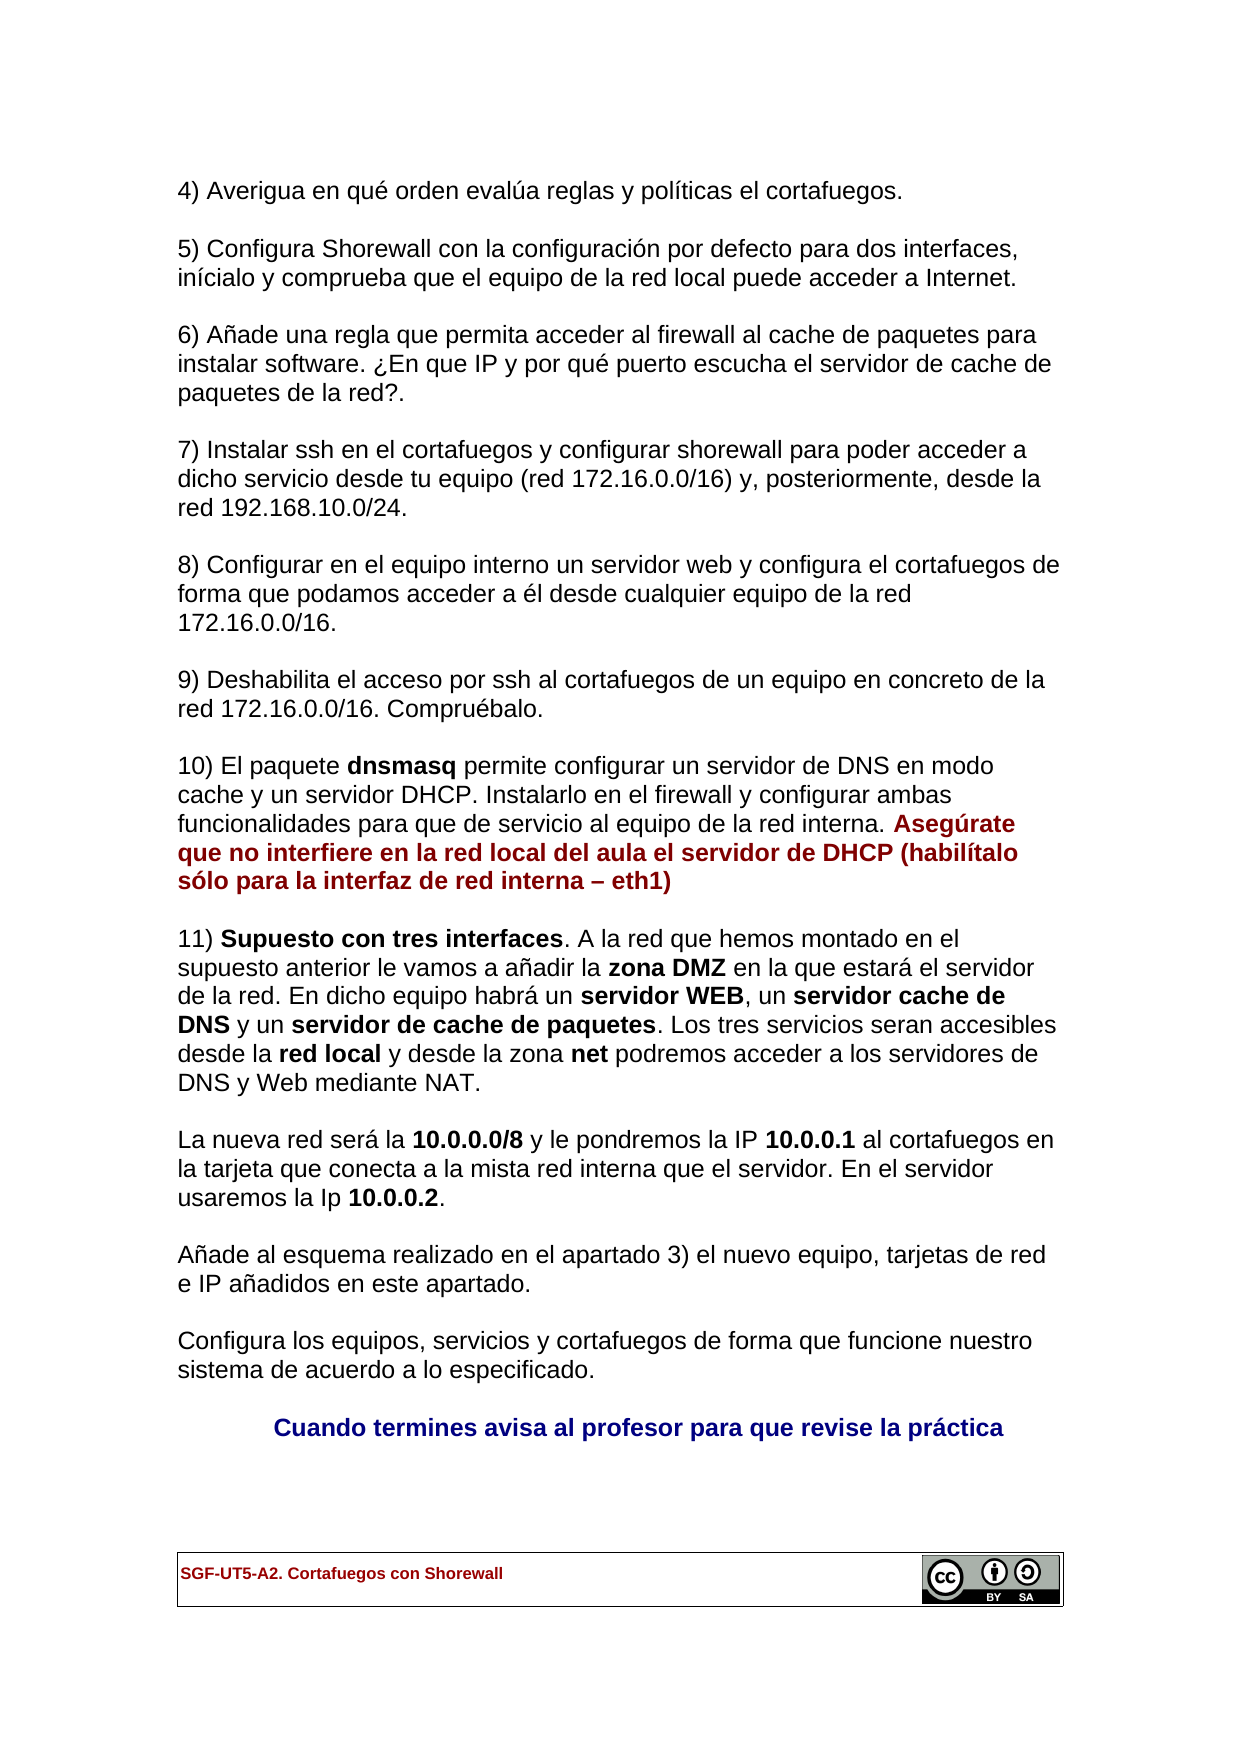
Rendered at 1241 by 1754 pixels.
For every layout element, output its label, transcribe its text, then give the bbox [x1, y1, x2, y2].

text 8) Configurar en el equipo interno un servidor web y configura el cortafuegos de forma que podamos acceder a él desde cualquier equipo de la red 172.16.0.0/16. [177, 550, 1063, 636]
picture [922, 1555, 1060, 1604]
text Configura los equipos, servicios y cortafuegos de forma que funcione nuestro sistema de acuerdo a lo especificado. [177, 1326, 1063, 1384]
text 5) Configura Shorewall con la configuración por defecto para dos interfaces, inícialo y comprueba que el equipo de la red local puede acceder a Internet. [177, 234, 1063, 291]
text 10) El paquete dnsmasq permite configurar un servidor de DNS en modo cache y un servidor DHCP. Instalarlo en el firewall y configurar ambas funcionalidades para que de servicio al equipo de la red interna. Asegúrate que no interfiere en la red local del aula el servidor de DHCP (habilítalo sólo para la interfaz de red interna – eth1) [177, 751, 1063, 895]
text 9) Deshabilita el acceso por ssh al cortafuegos de un equipo en concreto de la red 172.16.0.0/16. Compruébalo. [177, 665, 1063, 723]
text 4) Averigua en qué orden evalúa reglas y políticas el cortafuegos. [177, 176, 1063, 205]
text 6) Añade una regla que permita acceder al firewall al cache de paquetes para instalar software. ¿En que IP y por qué puerto escucha el servidor de cache de paquetes de la red?. [177, 320, 1063, 406]
text Añade al esquema realizado en el apartado 3) el nuevo equipo, tarjetas de red e IP añadidos en este apartado. [177, 1240, 1063, 1298]
text 7) Instalar ssh en el cortafuegos y configurar shorewall para poder acceder a dicho servicio desde tu equipo (red 172.16.0.0/16) y, posteriormente, desde la red 192.168.10.0/24. [177, 435, 1063, 521]
text Cuando termines avisa al profesor para que revise la práctica [215, 1413, 1063, 1441]
text 11) Supuesto con tres interfaces. A la red que hemos montado en el supuesto anterior le vamos a añadir la zona DMZ en la que estará el servidor de la red. En dicho equipo habrá un servidor WEB, un servidor cache de DNS y un servidor de cache de paquetes. Los tres servicios seran accesibles desde la red local y desde la zona net podremos acceder a los servidores de DNS y Web mediante NAT. [177, 924, 1063, 1096]
text La nueva red será la 10.0.0.0/8 y le pondremos la IP 10.0.0.1 al cortafuegos en la tarjeta que conecta a la mista red interna que el servidor. En el servidor usaremos la Ip 10.0.0.2. [177, 1125, 1063, 1211]
